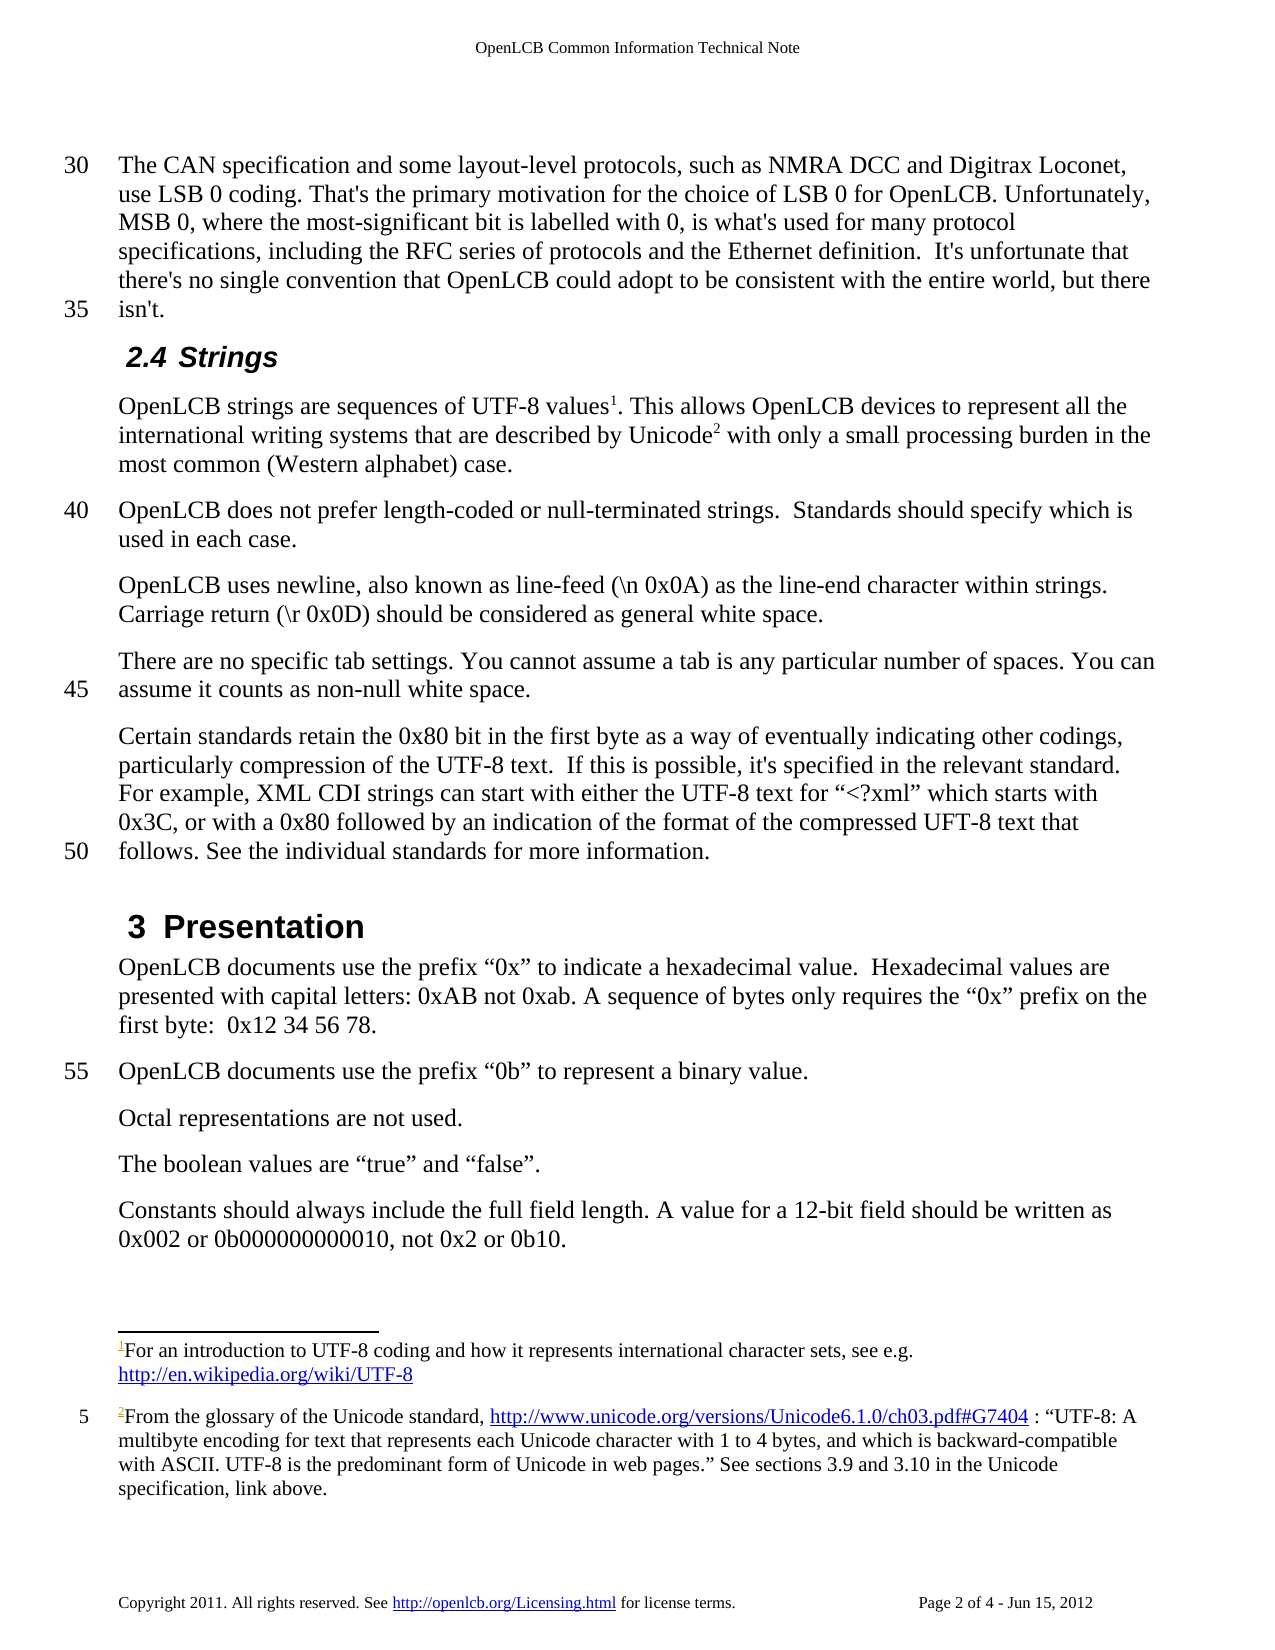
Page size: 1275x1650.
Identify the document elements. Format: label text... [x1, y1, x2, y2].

text OpenLCB does not prefer length-coded or null-terminated strings. Standards should specify which is used in each case. [118, 495, 1157, 553]
text There are no specific tab settings. You cannot assume a tab is any particular number of spaces. You can assume it counts as non-null white space. [118, 646, 1157, 703]
text OpenLCB documents use the prefix “0x” to indicate a hexadecimal value. Hexadecimal values are presented with capital letters: 0xAB not 0xab. A sequence of bytes only requires the “0x” prefix on the first byte: 0x12 34 56 78. [118, 952, 1157, 1038]
text OpenLCB documents use the prefix “0b” to represent a binary value. [118, 1056, 1157, 1085]
subtitle Presentation [118, 907, 1157, 946]
subtitle Strings [118, 340, 1157, 374]
text The CAN specification and some layout-level protocols, such as NMRA DCC and Digitrax Loconet, use LSB 0 coding. That's the primary motivation for the choice of LSB 0 for OpenLCB. Unfortunately, MSB 0, where the most-significant bit is labelled with 0, is what's used for many protocol specifications, including the RFC series of protocols and the Ethernet definition. It's unfortunate that there's no single convention that OpenLCB could adopt to be consistent with the entire world, but there isn't. [118, 150, 1157, 322]
text Certain standards retain the 0x80 bit in the first byte as a way of eventually indicating other codings, particularly compression of the UTF-8 text. If this is possible, it's specified in the relevant standard. For example, XML CDI strings can start with either the UTF-8 text for “<?xml” which starts with 0x3C, or with a 0x80 followed by an indication of the format of the compressed UFT-8 text that follows. See the individual standards for more information. [118, 721, 1157, 865]
text Octal representations are not used. [118, 1103, 1157, 1131]
text The boolean values are “true” and “false”. [118, 1149, 1157, 1178]
text OpenLCB uses newline, also known as line-feed (\n 0x0A) as the line-end character within strings. Carriage return (\r 0x0D) should be considered as general white space. [118, 571, 1157, 628]
text For an introduction to UTF-8 coding and how it represents international character sets, see e.g. http://en.wikipedia.org/wiki/UTF-8 [118, 1338, 1157, 1386]
text From the glossary of the Unicode standard, http://www.unicode.org/versions/Unicode6.1.0/ch03.pdf#G7404 : “UTF-8: A multibyte encoding for text that represents each Unicode character with 1 to 4 bytes, and which is backward-compatible with ASCII. UTF-8 is the predominant form of Unicode in web pages.” See sections 3.9 and 3.10 in the Unicode specification, link above. [118, 1404, 1157, 1500]
text Constants should always include the full field length. A value for a 12-bit field should be written as 0x002 or 0b000000000010, not 0x2 or 0b10. [118, 1196, 1157, 1253]
text OpenLCB strings are sequences of UTF-8 values. This allows OpenLCB devices to represent all the international writing systems that are described by Unicode with only a small processing burden in the most common (Western alphabet) case. [118, 391, 1157, 478]
